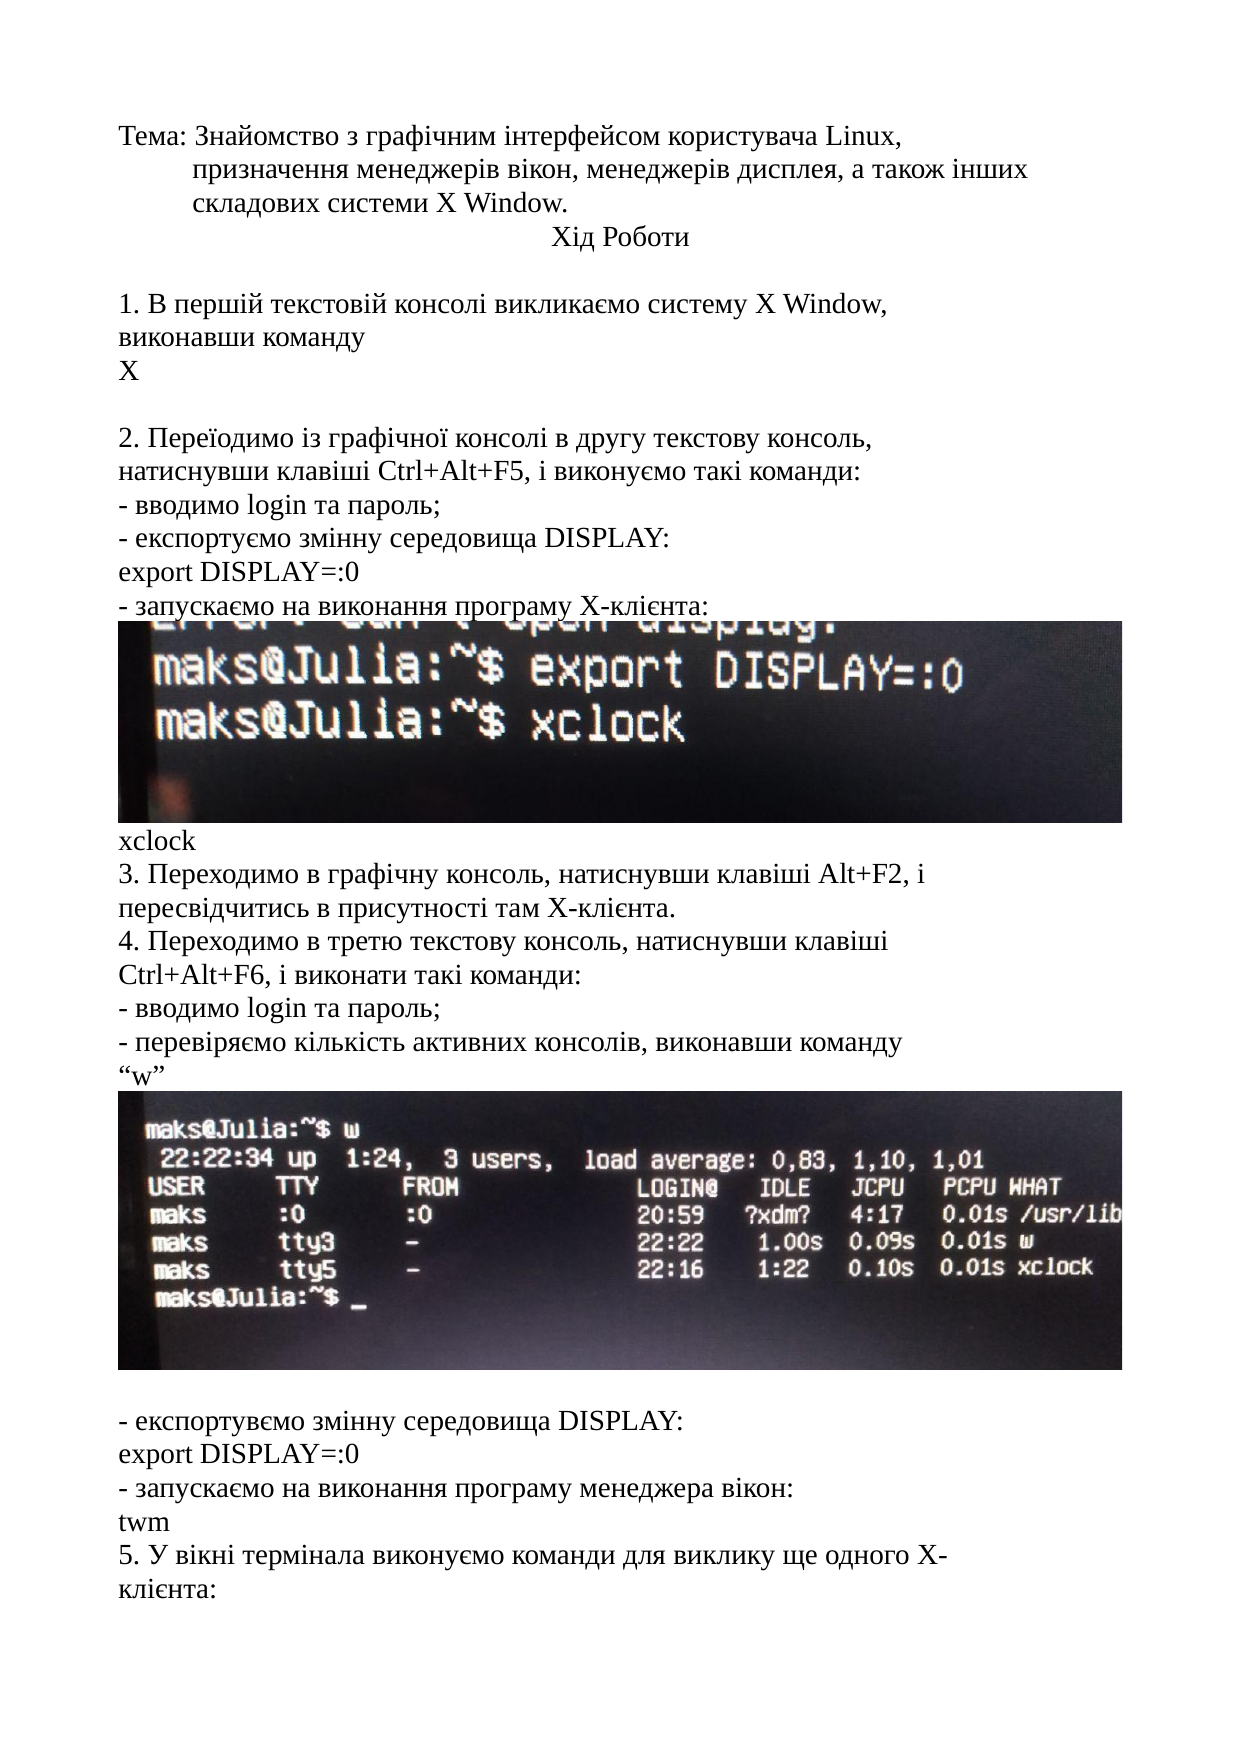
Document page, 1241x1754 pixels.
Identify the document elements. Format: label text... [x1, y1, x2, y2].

text 4. Переходимо в третю текстову консоль, натиснувши клавіші [118, 923, 1122, 957]
text - експортуємо змінну середовища DISPLAY: [118, 521, 1122, 554]
text Ctrl+Alt+F6, і виконати такі команди: [118, 957, 1122, 991]
text export DISPLAY=:0 [118, 1437, 1122, 1470]
text пересвідчитись в присутності там Х-клієнта. [118, 890, 1122, 923]
text 1. В першій текстовій консолі викликаємо систему X Window, [118, 286, 1122, 319]
text - запускаємо на виконання програму менеджера вікон: [118, 1470, 1122, 1504]
text Тема: Знайомство з графічним інтерфейсом користувача Linux, [118, 118, 1122, 152]
text “w” [118, 1058, 1122, 1091]
text призначення менеджерів вікон, менеджерів дисплея, а також інших [118, 152, 1122, 185]
picture [118, 621, 1123, 823]
text складових системи X Window. [118, 185, 1122, 219]
text натиснувши клавіші Ctrl+Alt+F5, і виконуємо такі команди: [118, 453, 1122, 487]
text - вводимо login та пароль; [118, 487, 1122, 521]
text twm [118, 1504, 1122, 1537]
text клієнта: [118, 1571, 1122, 1604]
text X [118, 353, 1122, 386]
text Хід Роботи [118, 219, 1122, 252]
text виконавши команду [118, 319, 1122, 353]
text 3. Переходимо в графічну консоль, натиснувши клавіші Alt+F2, і [118, 856, 1122, 890]
text - вводимо login та пароль; [118, 991, 1122, 1024]
text - перевіряємо кількість активних консолів, виконавши команду [118, 1024, 1122, 1058]
text - запускаємо на виконання програму Х-клієнта: [118, 588, 1122, 621]
text export DISPLAY=:0 [118, 554, 1122, 588]
text xclock [118, 823, 1122, 856]
text - експортувємо змінну середовища DISPLAY: [118, 1403, 1122, 1437]
text 2. Переїодимо із графічної консолі в другу текстову консоль, [118, 420, 1122, 453]
picture [118, 1091, 1123, 1370]
text 5. У вікні термінала виконуємо команди для виклику ще одного Х- [118, 1537, 1122, 1571]
